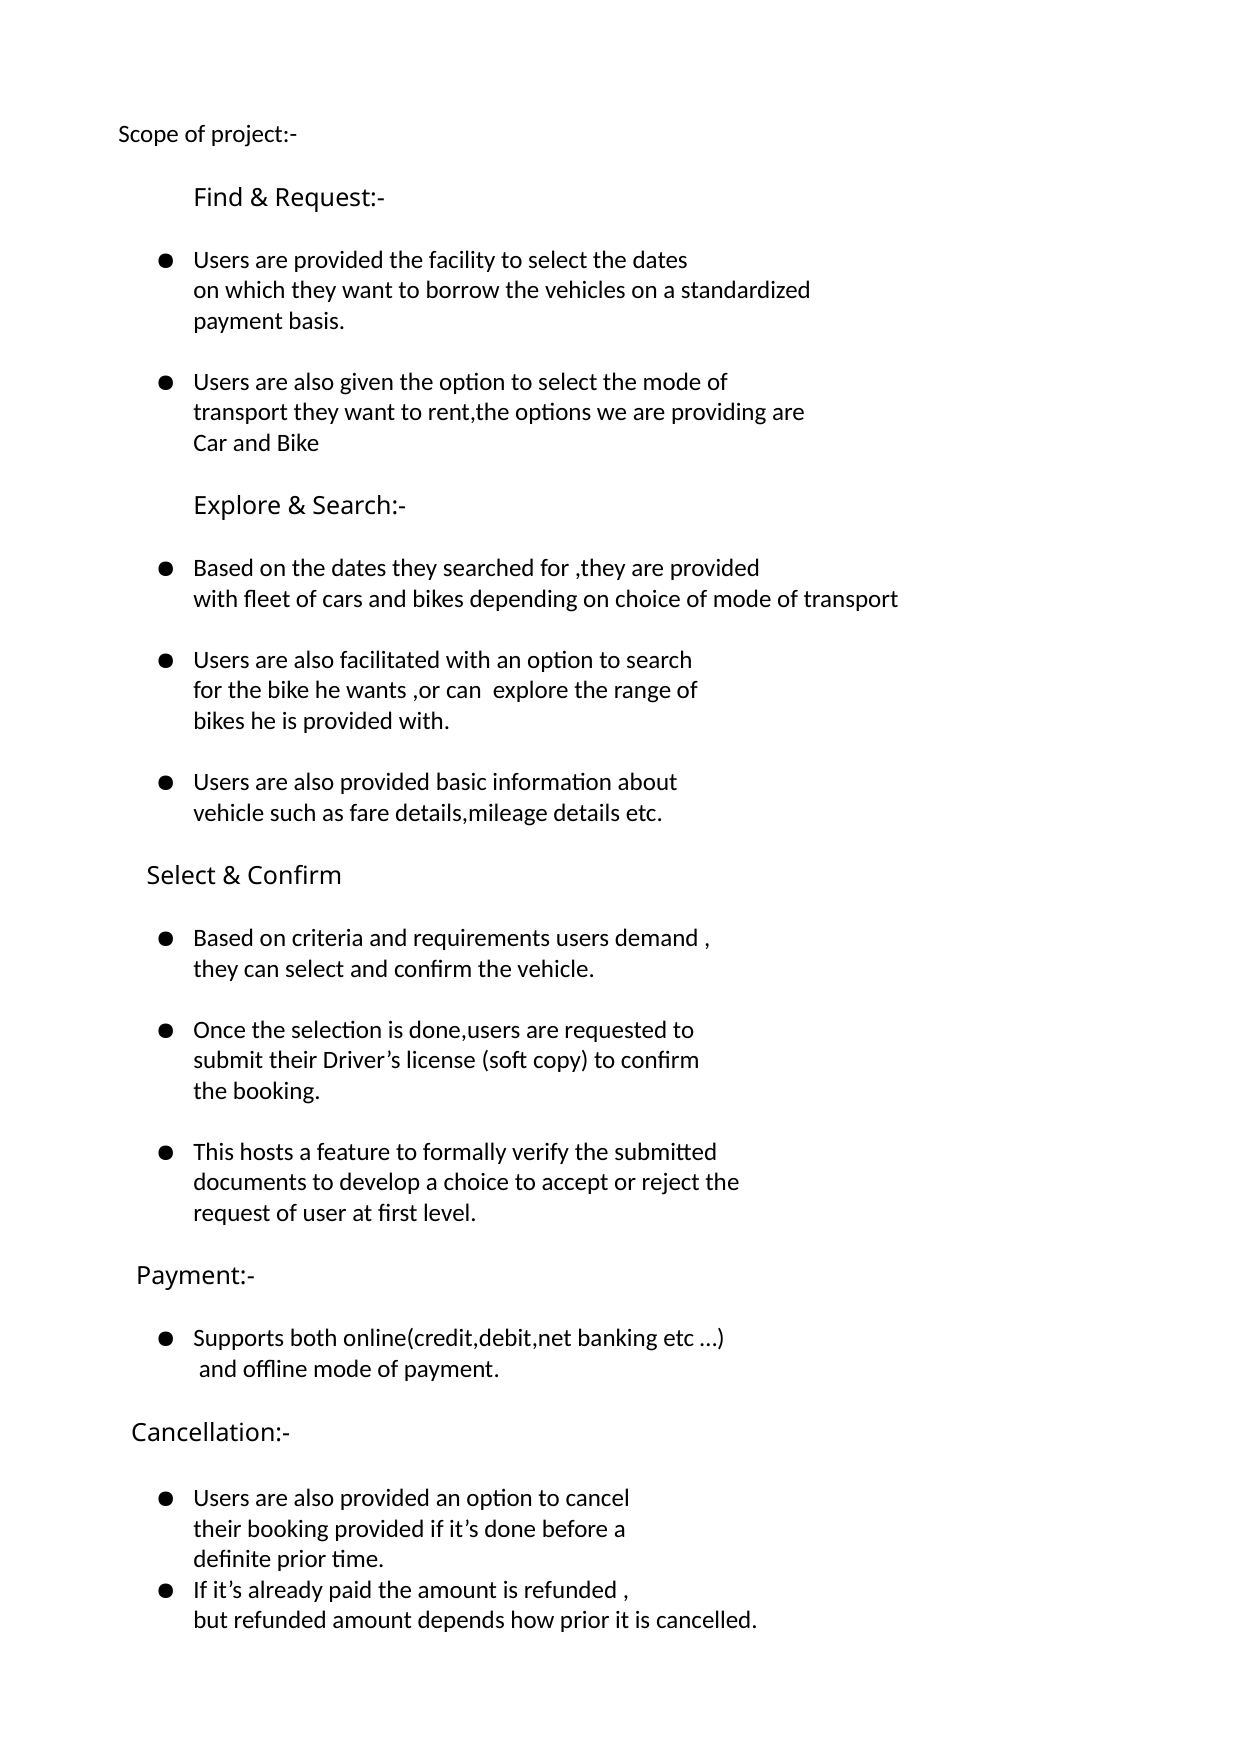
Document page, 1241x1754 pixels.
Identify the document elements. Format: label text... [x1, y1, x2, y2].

text Scope of project:- [118, 118, 1122, 149]
list their booking provided if it’s done before a [156, 1513, 1122, 1543]
list If it’s already paid the amount is refunded , [156, 1574, 1122, 1604]
list Users are also provided basic information about [156, 766, 1122, 797]
list This hosts a feature to formally verify the submitted [156, 1136, 1122, 1166]
text Payment:- [118, 1258, 1122, 1292]
text Cancellation:- [118, 1414, 1122, 1448]
list Once the selection is done,users are requested to [156, 1014, 1122, 1044]
list Supports both online(credit,debit,net banking etc …) [156, 1323, 1122, 1353]
list the booking. [156, 1075, 1122, 1105]
list request of user at first level. [156, 1197, 1122, 1227]
list payment basis. [156, 305, 1122, 335]
list submit their Driver’s license (soft copy) to confirm [156, 1044, 1122, 1075]
list Users are provided the facility to select the dates [156, 244, 1122, 274]
list Based on criteria and requirements users demand , [156, 922, 1122, 953]
list with fleet of cars and bikes depending on choice of mode of transport [156, 583, 1122, 613]
list but refunded amount depends how prior it is cancelled. [156, 1604, 1122, 1635]
list Users are also provided an option to cancel [156, 1482, 1122, 1513]
list transport they want to rent,the options we are providing are [156, 396, 1122, 427]
list Find & Request:- [156, 179, 1122, 213]
list they can select and confirm the vehicle. [156, 953, 1122, 983]
list for the bike he wants ,or can explore the range of [156, 674, 1122, 705]
list definite prior time. [156, 1543, 1122, 1574]
list bikes he is provided with. [156, 705, 1122, 736]
list vehicle such as fare details,mileage details etc. [156, 797, 1122, 827]
list and offline mode of payment. [156, 1353, 1122, 1384]
list Car and Bike [156, 427, 1122, 457]
list Users are also facilitated with an option to search [156, 644, 1122, 674]
list Based on the dates they searched for ,they are provided [156, 552, 1122, 583]
list Users are also given the option to select the mode of [156, 366, 1122, 396]
text Select & Confirm [118, 858, 1122, 892]
list documents to develop a choice to accept or reject the [156, 1166, 1122, 1197]
list Explore & Search:- [156, 488, 1122, 522]
list on which they want to borrow the vehicles on a standardized [156, 274, 1122, 305]
